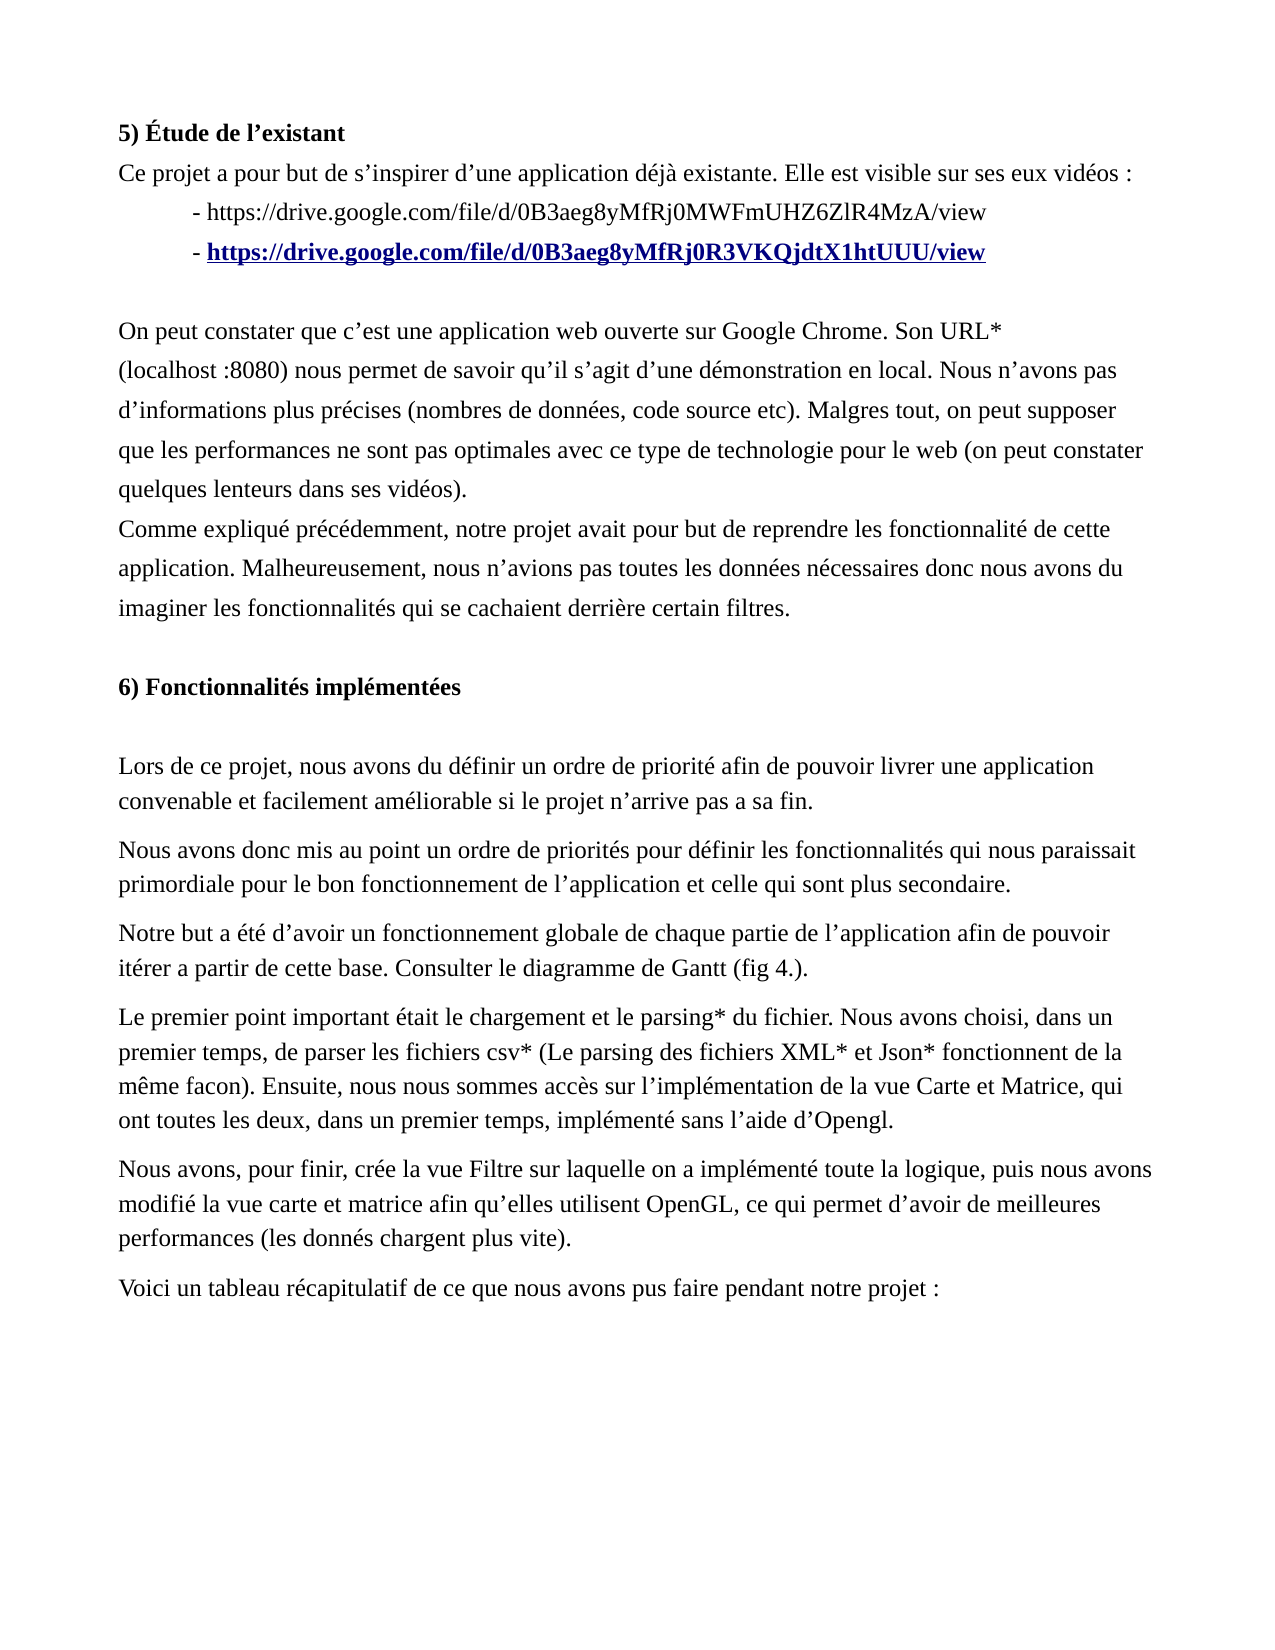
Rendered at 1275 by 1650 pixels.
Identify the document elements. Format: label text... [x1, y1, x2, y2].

text Nous avons donc mis au point un ordre de priorités pour définir les fonctionnalités qui nous paraissait primordiale pour le bon fonctionnement de l’application et celle qui sont plus secondaire. [118, 835, 1157, 898]
text On peut constater que c’est une application web ouverte sur Google Chrome. Son URL* (localhost :8080) nous permet de savoir qu’il s’agit d’une démonstration en local. Nous n’avons pas d’informations plus précises (nombres de données, code source etc). Malgres tout, on peut supposer que les performances ne sont pas optimales avec ce type de technologie pour le web (on peut constater quelques lenteurs dans ses vidéos). [118, 316, 1157, 503]
text Comme expliqué précédemment, notre projet avait pour but de reprendre les fonctionnalité de cette application. Malheureusement, nous n’avions pas toutes les données nécessaires donc nous avons du imaginer les fonctionnalités qui se cachaient derrière certain filtres. [118, 514, 1157, 622]
text Ce projet a pour but de s’inspirer d’une application déjà existante. Elle est visible sur ses eux vidéos : [118, 158, 1157, 186]
text 5) Étude de l’existant [118, 118, 1157, 147]
text Lors de ce projet, nous avons du définir un ordre de priorité afin de pouvoir livrer une application convenable et facilement améliorable si le projet n’arrive pas a sa fin. [118, 751, 1157, 815]
text Notre but a été d’avoir un fonctionnement globale de chaque partie de l’application afin de pouvoir itérer a partir de cette base. Consulter le diagramme de Gantt (fig 4.). [118, 918, 1157, 982]
text Le premier point important était le chargement et le parsing* du fichier. Nous avons choisi, dans un premier temps, de parser les fichiers csv* (Le parsing des fichiers XML* et Json* fonctionnent de la même facon). Ensuite, nous nous sommes accès sur l’implémentation de la vue Carte et Matrice, qui ont toutes les deux, dans un premier temps, implémenté sans l’aide d’Opengl. [118, 1002, 1157, 1134]
text - https://drive.google.com/file/d/0B3aeg8yMfRj0MWFmUHZ6ZlR4MzA/view [118, 197, 1157, 226]
text Nous avons, pour finir, crée la vue Filtre sur laquelle on a implémenté toute la logique, puis nous avons modifié la vue carte et matrice afin qu’elles utilisent OpenGL, ce qui permet d’avoir de meilleures performances (les donnés chargent plus vite). [118, 1154, 1157, 1252]
text 6) Fonctionnalités implémentées [118, 672, 1157, 701]
text - https://drive.google.com/file/d/0B3aeg8yMfRj0R3VKQjdtX1htUUU/view [118, 237, 1157, 266]
text Voici un tableau récapitulatif de ce que nous avons pus faire pendant notre projet : [118, 1273, 1157, 1301]
